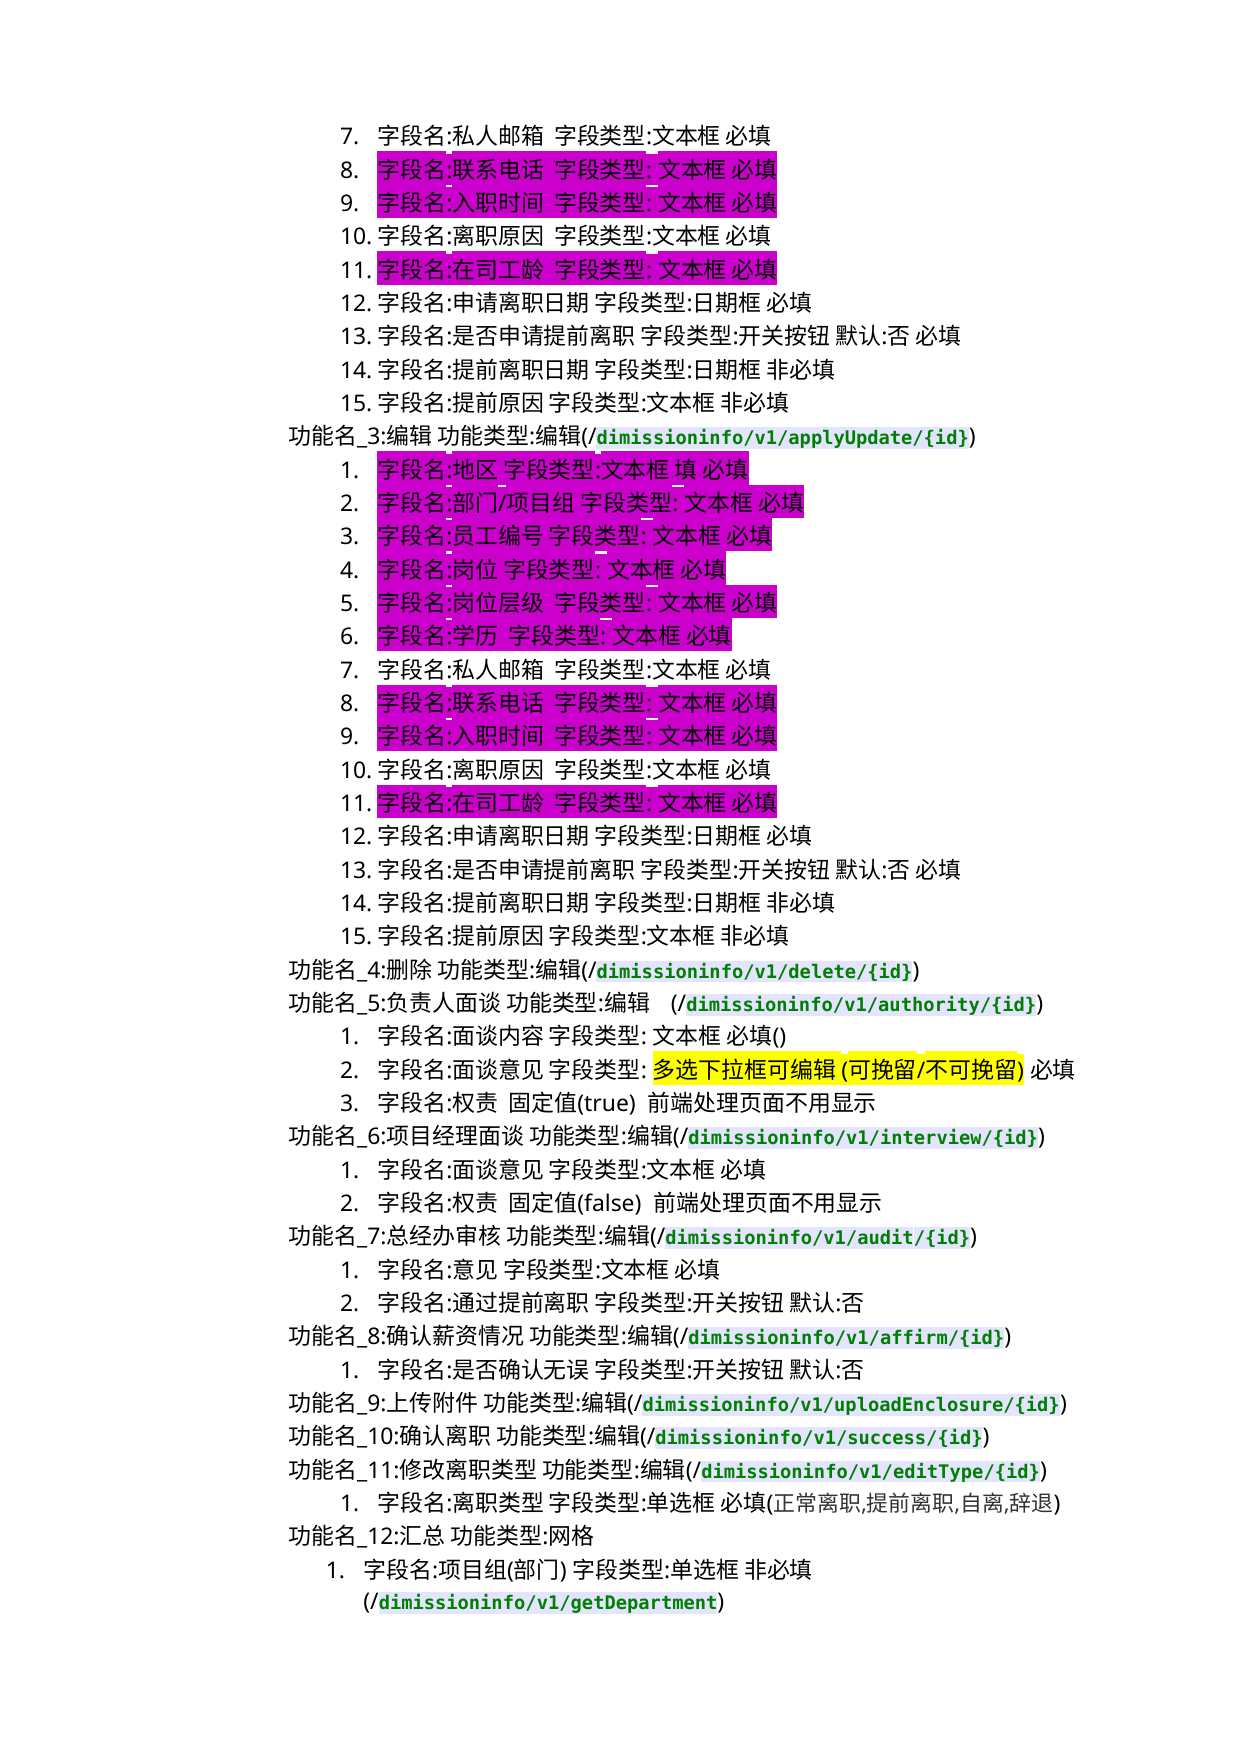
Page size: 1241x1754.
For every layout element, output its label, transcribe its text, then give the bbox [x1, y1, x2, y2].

list 字段名:申请离职日期 字段类型:日期框 必填 [340, 818, 1122, 851]
text 功能名_6:项目经理面谈 功能类型:编辑(/dimissioninfo/v1/interview/{id}) [118, 1118, 1122, 1151]
list 字段名:在司工龄 字段类型: 文本框 必填 [340, 785, 1122, 818]
text 功能名_4:删除 功能类型:编辑(/dimissioninfo/v1/delete/{id}) [118, 951, 1122, 985]
text 功能名_7:总经办审核 功能类型:编辑(/dimissioninfo/v1/audit/{id}) [118, 1218, 1122, 1251]
list 字段名:岗位层级 字段类型: 文本框 必填 [340, 585, 1122, 618]
list 字段名:权责 固定值(true) 前端处理页面不用显示 [340, 1085, 1122, 1118]
list 字段名:提前原因 字段类型:文本框 非必填 [340, 918, 1122, 951]
list 字段名:入职时间 字段类型: 文本框 必填 [340, 185, 1122, 218]
list 字段名:项目组(部门) 字段类型:单选框 非必填(/dimissioninfo/v1/getDepartment) [326, 1551, 1122, 1616]
list 字段名:提前原因 字段类型:文本框 非必填 [340, 385, 1122, 418]
list 字段名:通过提前离职 字段类型:开关按钮 默认:否 [340, 1285, 1122, 1318]
text 功能名_8:确认薪资情况 功能类型:编辑(/dimissioninfo/v1/affirm/{id}) [118, 1318, 1122, 1351]
text 功能名_11:修改离职类型 功能类型:编辑(/dimissioninfo/v1/editType/{id}) [118, 1451, 1122, 1485]
text 功能名_3:编辑 功能类型:编辑(/dimissioninfo/v1/applyUpdate/{id}) [118, 418, 1122, 451]
list 字段名:员工编号 字段类型: 文本框 必填 [340, 518, 1122, 551]
text 功能名_9:上传附件 功能类型:编辑(/dimissioninfo/v1/uploadEnclosure/{id}) [118, 1385, 1122, 1418]
list 字段名:权责 固定值(false) 前端处理页面不用显示 [340, 1185, 1122, 1218]
list 字段名:是否申请提前离职 字段类型:开关按钮 默认:否 必填 [340, 851, 1122, 885]
list 字段名:私人邮箱 字段类型:文本框 必填 [340, 651, 1122, 685]
list 字段名:面谈内容 字段类型: 文本框 必填() [340, 1018, 1122, 1051]
list 字段名:私人邮箱 字段类型:文本框 必填 [340, 118, 1122, 151]
list 字段名:岗位 字段类型: 文本框 必填 [340, 551, 1122, 585]
list 字段名:入职时间 字段类型: 文本框 必填 [340, 718, 1122, 751]
list 字段名:学历 字段类型: 文本框 必填 [340, 618, 1122, 651]
list 字段名:离职原因 字段类型:文本框 必填 [340, 751, 1122, 785]
list 字段名:面谈意见 字段类型:文本框 必填 [340, 1151, 1122, 1185]
list 字段名:面谈意见 字段类型: 多选下拉框可编辑 (可挽留/不可挽留) 必填 [340, 1051, 1122, 1085]
list 字段名:离职类型 字段类型:单选框 必填(正常离职,提前离职,自离,辞退) [340, 1485, 1122, 1518]
text 功能名_5:负责人面谈 功能类型:编辑 (/dimissioninfo/v1/authority/{id}) [118, 985, 1122, 1018]
list 字段名:提前离职日期 字段类型:日期框 非必填 [340, 885, 1122, 918]
list 字段名:提前离职日期 字段类型:日期框 非必填 [340, 351, 1122, 385]
list 字段名:在司工龄 字段类型: 文本框 必填 [340, 251, 1122, 285]
text 功能名_10:确认离职 功能类型:编辑(/dimissioninfo/v1/success/{id}) [118, 1418, 1122, 1451]
list 字段名:地区 字段类型:文本框 填 必填 [340, 451, 1122, 485]
list 字段名:是否确认无误 字段类型:开关按钮 默认:否 [340, 1351, 1122, 1385]
list 字段名:离职原因 字段类型:文本框 必填 [340, 218, 1122, 251]
list 字段名:申请离职日期 字段类型:日期框 必填 [340, 285, 1122, 318]
list 字段名:联系电话 字段类型: 文本框 必填 [340, 685, 1122, 718]
list 字段名:是否申请提前离职 字段类型:开关按钮 默认:否 必填 [340, 318, 1122, 351]
list 字段名:联系电话 字段类型: 文本框 必填 [340, 151, 1122, 185]
list 字段名:意见 字段类型:文本框 必填 [340, 1251, 1122, 1285]
list 字段名:部门/项目组 字段类型: 文本框 必填 [340, 485, 1122, 518]
text 功能名_12:汇总 功能类型:网格 [118, 1518, 1122, 1551]
